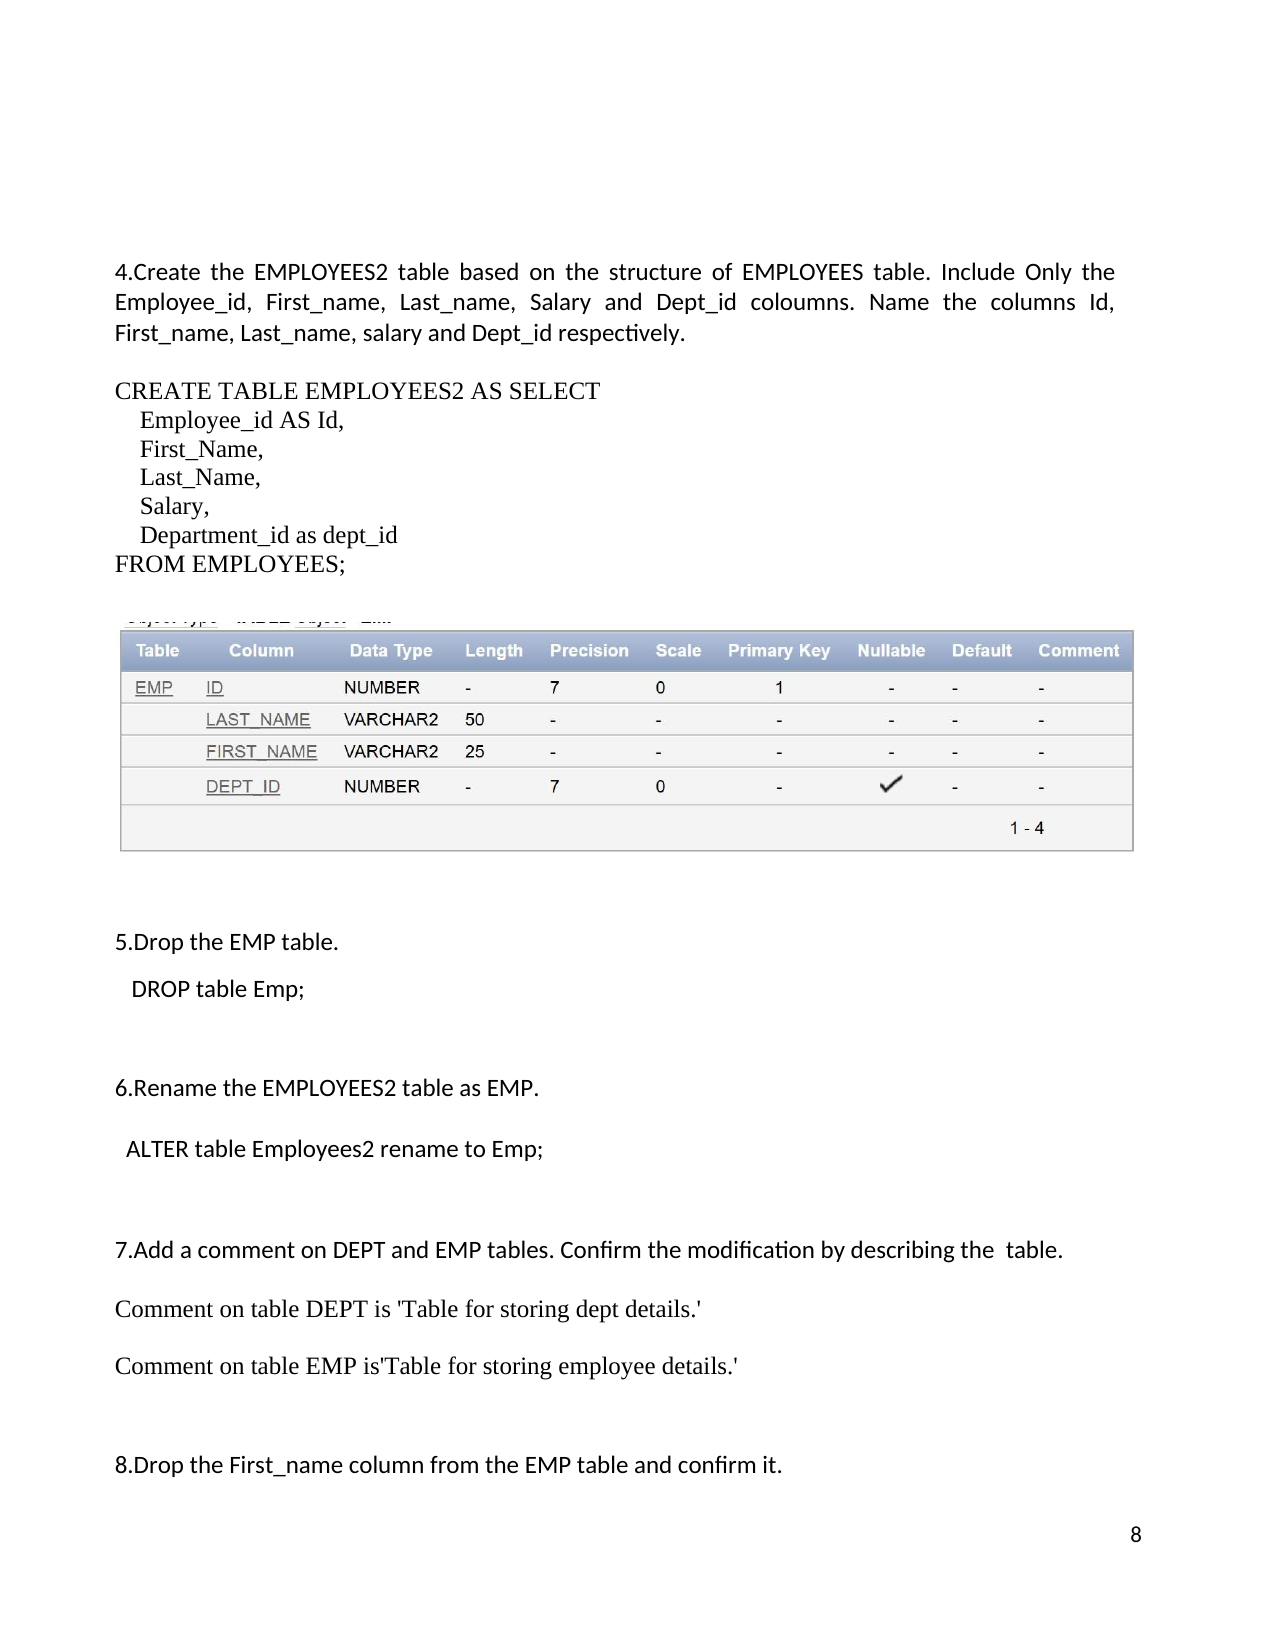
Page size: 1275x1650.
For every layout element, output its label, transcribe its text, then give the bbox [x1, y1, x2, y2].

text First_Name, [114, 434, 1142, 462]
text Employee_id AS Id, [114, 405, 1142, 434]
text DROP table Emp; [114, 973, 1142, 1004]
text 5.Drop the EMP table. [114, 926, 1142, 956]
text 8.Drop the First_name column from the EMP table and confirm it. [114, 1449, 1142, 1479]
text ALTER table Employees2 rename to Emp; [114, 1134, 1142, 1164]
picture [114, 622, 1142, 862]
text Salary, [114, 491, 1142, 520]
text Last_Name, [114, 462, 1142, 491]
text 6.Rename the EMPLOYEES2 table as EMP. [114, 1073, 1142, 1103]
text Department_id as dept_id [114, 520, 1142, 549]
text 7.Add a comment on DEPT and EMP tables. Confirm the modification by describing the table. [114, 1234, 1096, 1265]
text Comment on table EMP is'Table for storing employee details.' [114, 1351, 1142, 1380]
text Comment on table DEPT is 'Table for storing dept details.' [114, 1294, 1142, 1323]
text FROM EMPLOYEES; [114, 549, 1142, 577]
text CREATE TABLE EMPLOYEES2 AS SELECT [114, 376, 1142, 405]
text 4.Create the EMPLOYEES2 table based on the structure of EMPLOYEES table. Include Only the Employee_id, First_name, Last_name, Salary and Dept_id coloumns. Name the columns Id, First_name, Last_name, salary and Dept_id respectively. [114, 256, 1117, 347]
